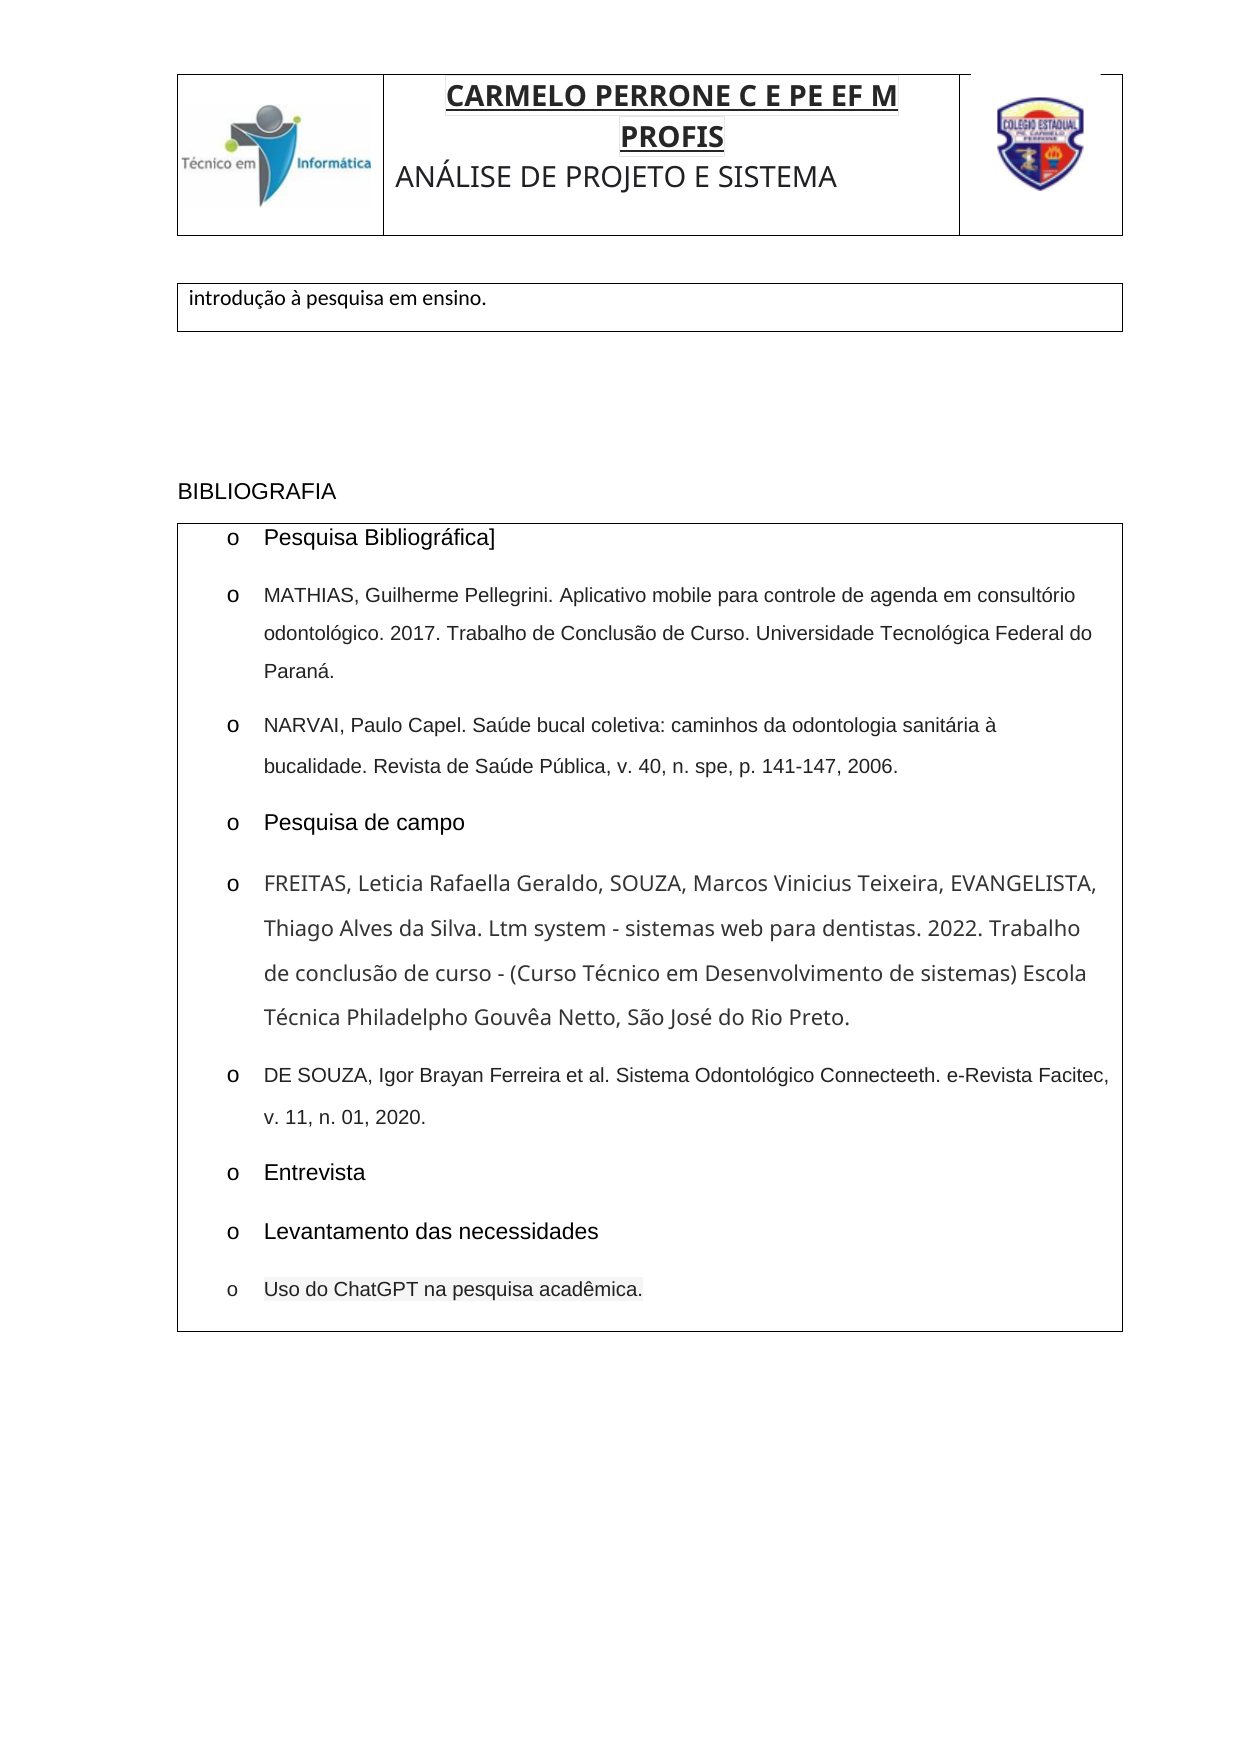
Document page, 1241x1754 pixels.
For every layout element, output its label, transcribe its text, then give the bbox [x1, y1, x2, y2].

table_header introdução à pesquisa em ensino. [178, 284, 1122, 331]
text BIBLIOGRAFIA [177, 478, 1122, 504]
picture [181, 104, 371, 207]
picture [971, 74, 1101, 199]
table_header Pesquisa Bibliográfica] MATHIAS, Guilherme Pellegrini. Aplicativo mobile para controle de agenda em consultório odontológico. 2017. Trabalho de Conclusão de Curso. Universidade Tecnológica Federal do Paraná. NARVAI, Paulo Capel. Saúde bucal coletiva: caminhos da odontologia sanitária à bucalidade. Revista de Saúde Pública, v. 40, n. spe, p. 141-147, 2006. Pesquisa de campo FREITAS, Leticia Rafaella Geraldo, SOUZA, Marcos Vinicius Teixeira, EVANGELISTA, Thiago Alves da Silva. Ltm system - sistemas web para dentistas. 2022. Trabalho de conclusão de curso - (Curso Técnico em Desenvolvimento de sistemas) Escola Técnica Philadelpho Gouvêa Netto, São José do Rio Preto. DE SOUZA, Igor Brayan Ferreira et al. Sistema Odontológico Connecteeth. e-Revista Facitec, v. 11, n. 01, 2020. Entrevista Levantamento das necessidades Uso do ChatGPT na pesquisa acadêmica. [178, 524, 1122, 1331]
